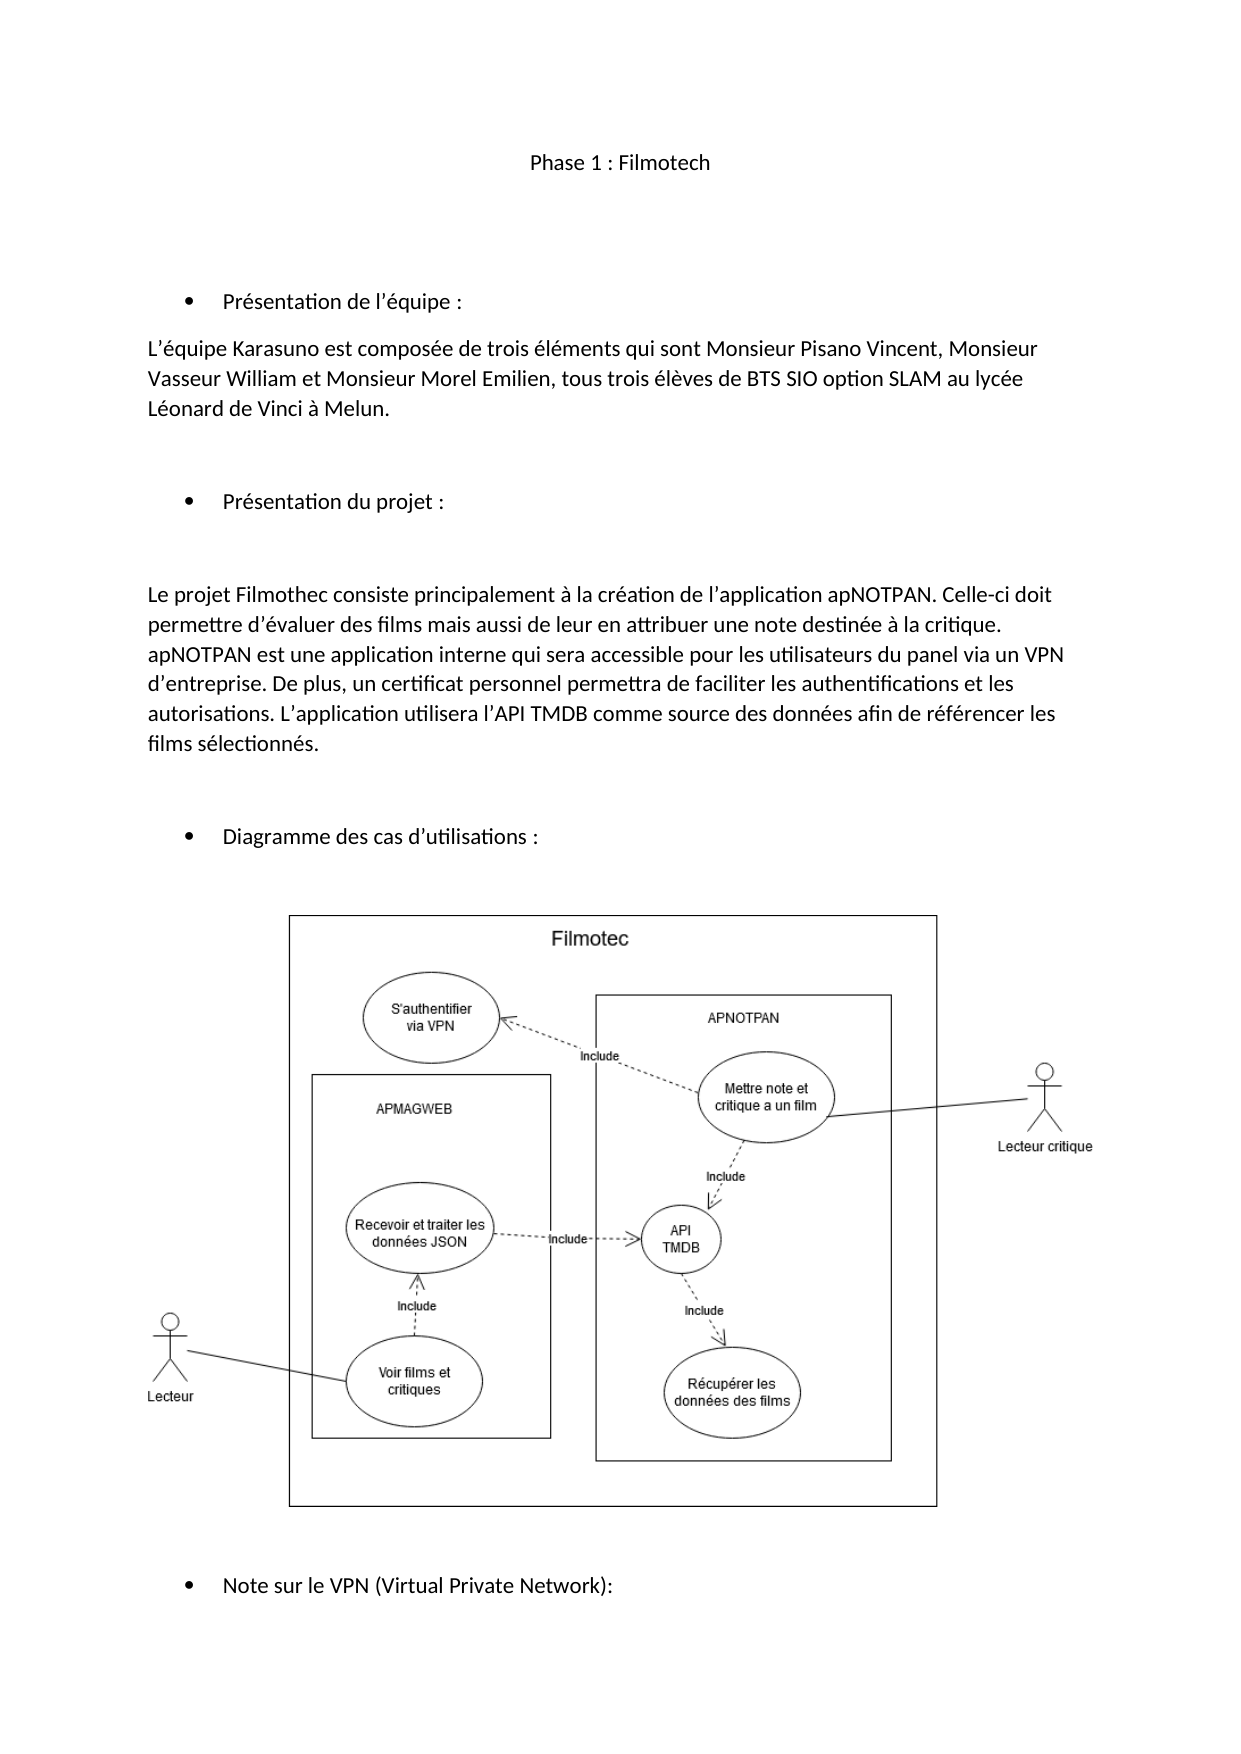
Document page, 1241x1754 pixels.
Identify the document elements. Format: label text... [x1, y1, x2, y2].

list Présentation du projet : [185, 487, 1093, 515]
text Phase 1 : Filmotech [148, 148, 1093, 176]
list Présentation de l’équipe : [185, 287, 1093, 315]
text L’équipe Karasuno est composée de trois éléments qui sont Monsieur Pisano Vincent, Monsieur Vasseur William et Monsieur Morel Emilien, tous trois élèves de BTS SIO option SLAM au lycée Léonard de Vinci à Melun. [148, 334, 1093, 422]
list Note sur le VPN (Virtual Private Network): [185, 1572, 1093, 1600]
text Le projet Filmothec consiste principalement à la création de l’application apNOTPAN. Celle-ci doit permettre d’évaluer des films mais aussi de leur en attribuer une note destinée à la critique. apNOTPAN est une application interne qui sera accessible pour les utilisateurs du panel via un VPN d’entreprise. De plus, un certificat personnel permettra de faciliter les authentifications et les autorisations. L’application utilisera l’API TMDB comme source des données afin de référencer les films sélectionnés. [148, 580, 1093, 757]
list Diagramme des cas d’utilisations : [185, 822, 1093, 851]
